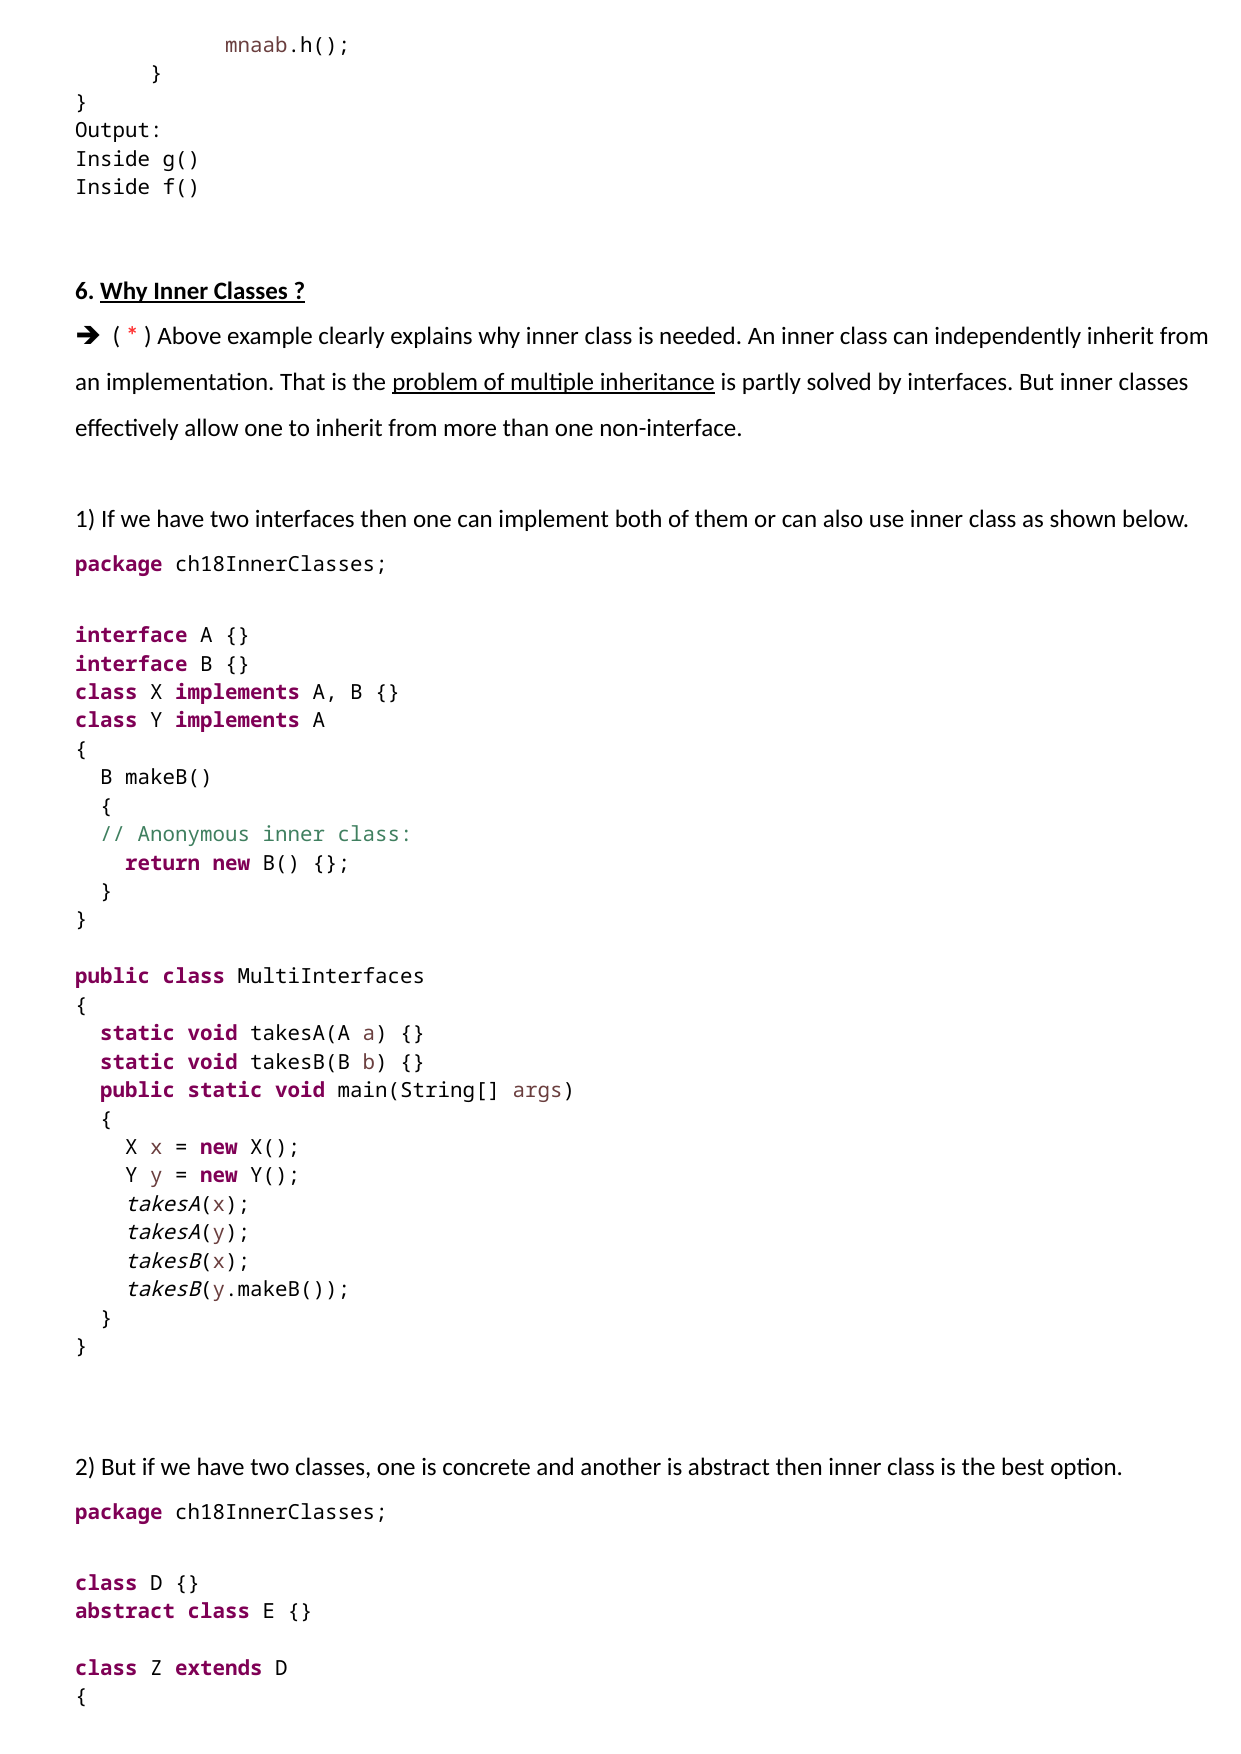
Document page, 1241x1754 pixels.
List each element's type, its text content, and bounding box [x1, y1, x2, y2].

text abstract class E {} [75, 1596, 1211, 1625]
text } [75, 876, 1211, 904]
text package ch18InnerClasses; [75, 549, 1211, 578]
text class D {} [75, 1568, 1211, 1596]
text { [75, 791, 1211, 819]
text Y y = new Y(); [75, 1161, 1211, 1189]
text { [75, 1104, 1211, 1132]
text } [75, 58, 1211, 87]
text public static void main(String[] args) [75, 1075, 1211, 1104]
text class Z extends D [75, 1653, 1211, 1682]
text return new B() {}; [75, 848, 1211, 876]
text X x = new X(); [75, 1132, 1211, 1161]
list ( * ) Above example clearly explains why inner class is needed. An inner class can independently inherit from an implementation. That is the problem of multiple inheritance is partly solved by interfaces. But inner classes effectively allow one to inherit from more than one non-interface. [75, 321, 1211, 442]
text { [75, 1682, 1211, 1710]
text takesA(y); [75, 1217, 1211, 1246]
text } [75, 1303, 1211, 1331]
text } [75, 904, 1211, 933]
text takesB(y.makeB()); [75, 1274, 1211, 1303]
list 2) But if we have two classes, one is concrete and another is abstract then inner class is the best option. [75, 1451, 1211, 1482]
text takesA(x); [75, 1189, 1211, 1217]
text class Y implements A [75, 706, 1211, 734]
text // Anonymous inner class: [75, 819, 1211, 848]
text public class MultiInterfaces [75, 961, 1211, 990]
text B makeB() [75, 762, 1211, 791]
text Inside g() [75, 144, 1211, 172]
text } [75, 87, 1211, 115]
text class X implements A, B {} [75, 677, 1211, 706]
text static void takesB(B b) {} [75, 1047, 1211, 1075]
text interface B {} [75, 649, 1211, 677]
text { [75, 734, 1211, 762]
text 6. Why Inner Classes ? [75, 275, 1211, 305]
text Inside f() [75, 172, 1211, 201]
text Output: [75, 115, 1211, 144]
text interface A {} [75, 620, 1211, 649]
text 1) If we have two interfaces then one can implement both of them or can also use inner class as shown below. [75, 503, 1211, 534]
text mnaab.h(); [75, 30, 1211, 58]
text { [75, 990, 1211, 1018]
text } [75, 1331, 1211, 1359]
text package ch18InnerClasses; [75, 1497, 1211, 1525]
text static void takesA(A a) {} [75, 1018, 1211, 1047]
text takesB(x); [75, 1246, 1211, 1274]
